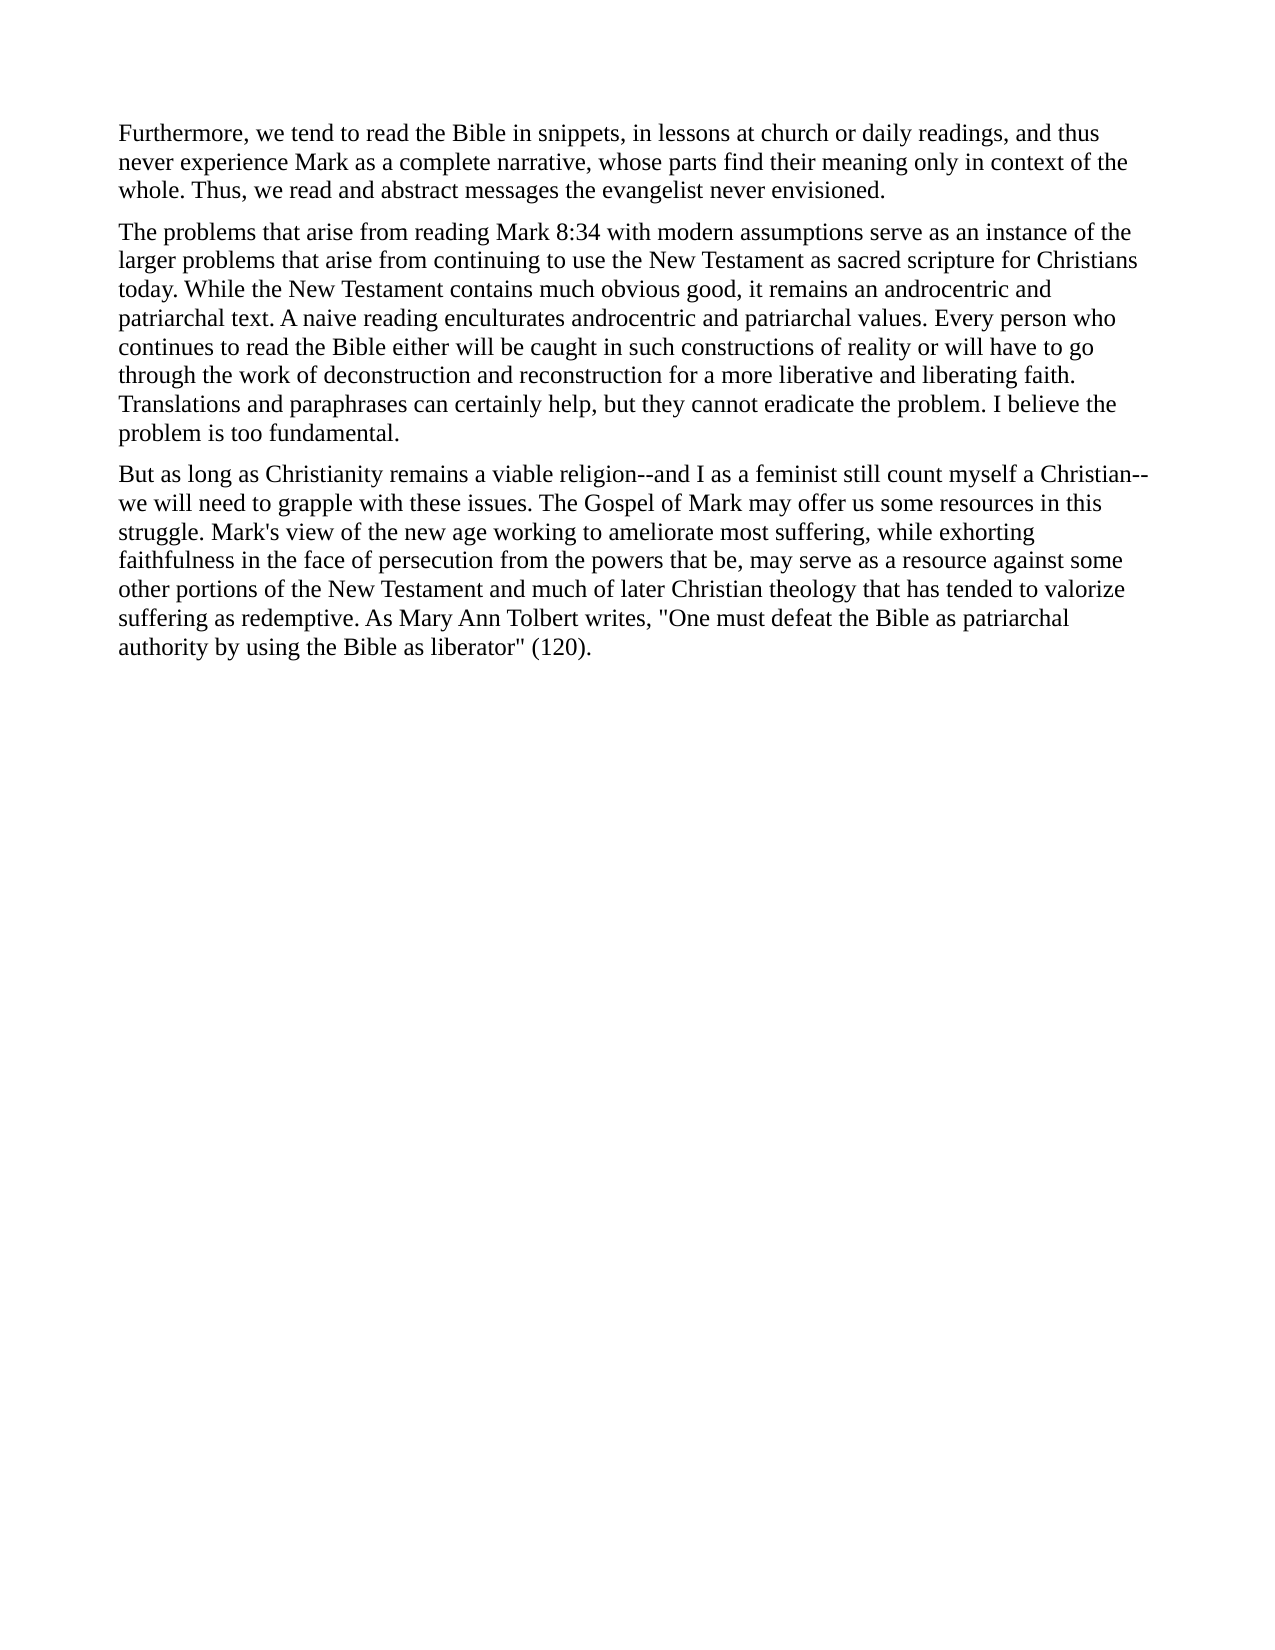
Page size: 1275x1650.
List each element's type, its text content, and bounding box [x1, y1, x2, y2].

text The problems that arise from reading Mark 8:34 with modern assumptions serve as an instance of the larger problems that arise from continuing to use the New Testament as sacred scripture for Christians today. While the New Testament contains much obvious good, it remains an androcentric and patriarchal text. A naive reading enculturates androcentric and patriarchal values. Every person who continues to read the Bible either will be caught in such constructions of reality or will have to go through the work of deconstruction and reconstruction for a more liberative and liberating faith. Translations and paraphrases can certainly help, but they cannot eradicate the problem. I believe the problem is too fundamental. [118, 217, 1157, 447]
text Furthermore, we tend to read the Bible in snippets, in lessons at church or daily readings, and thus never experience Mark as a complete narrative, whose parts find their meaning only in context of the whole. Thus, we read and abstract messages the evangelist never envisioned. [118, 118, 1157, 204]
text But as long as Christianity remains a viable religion--and I as a feminist still count myself a Christian--we will need to grapple with these issues. The Gospel of Mark may offer us some resources in this struggle. Mark's view of the new age working to ameliorate most suffering, while exhorting faithfulness in the face of persecution from the powers that be, may serve as a resource against some other portions of the New Testament and much of later Christian theology that has tended to valorize suffering as redemptive. As Mary Ann Tolbert writes, "One must defeat the Bible as patriarchal authority by using the Bible as liberator" (120). [118, 459, 1157, 661]
